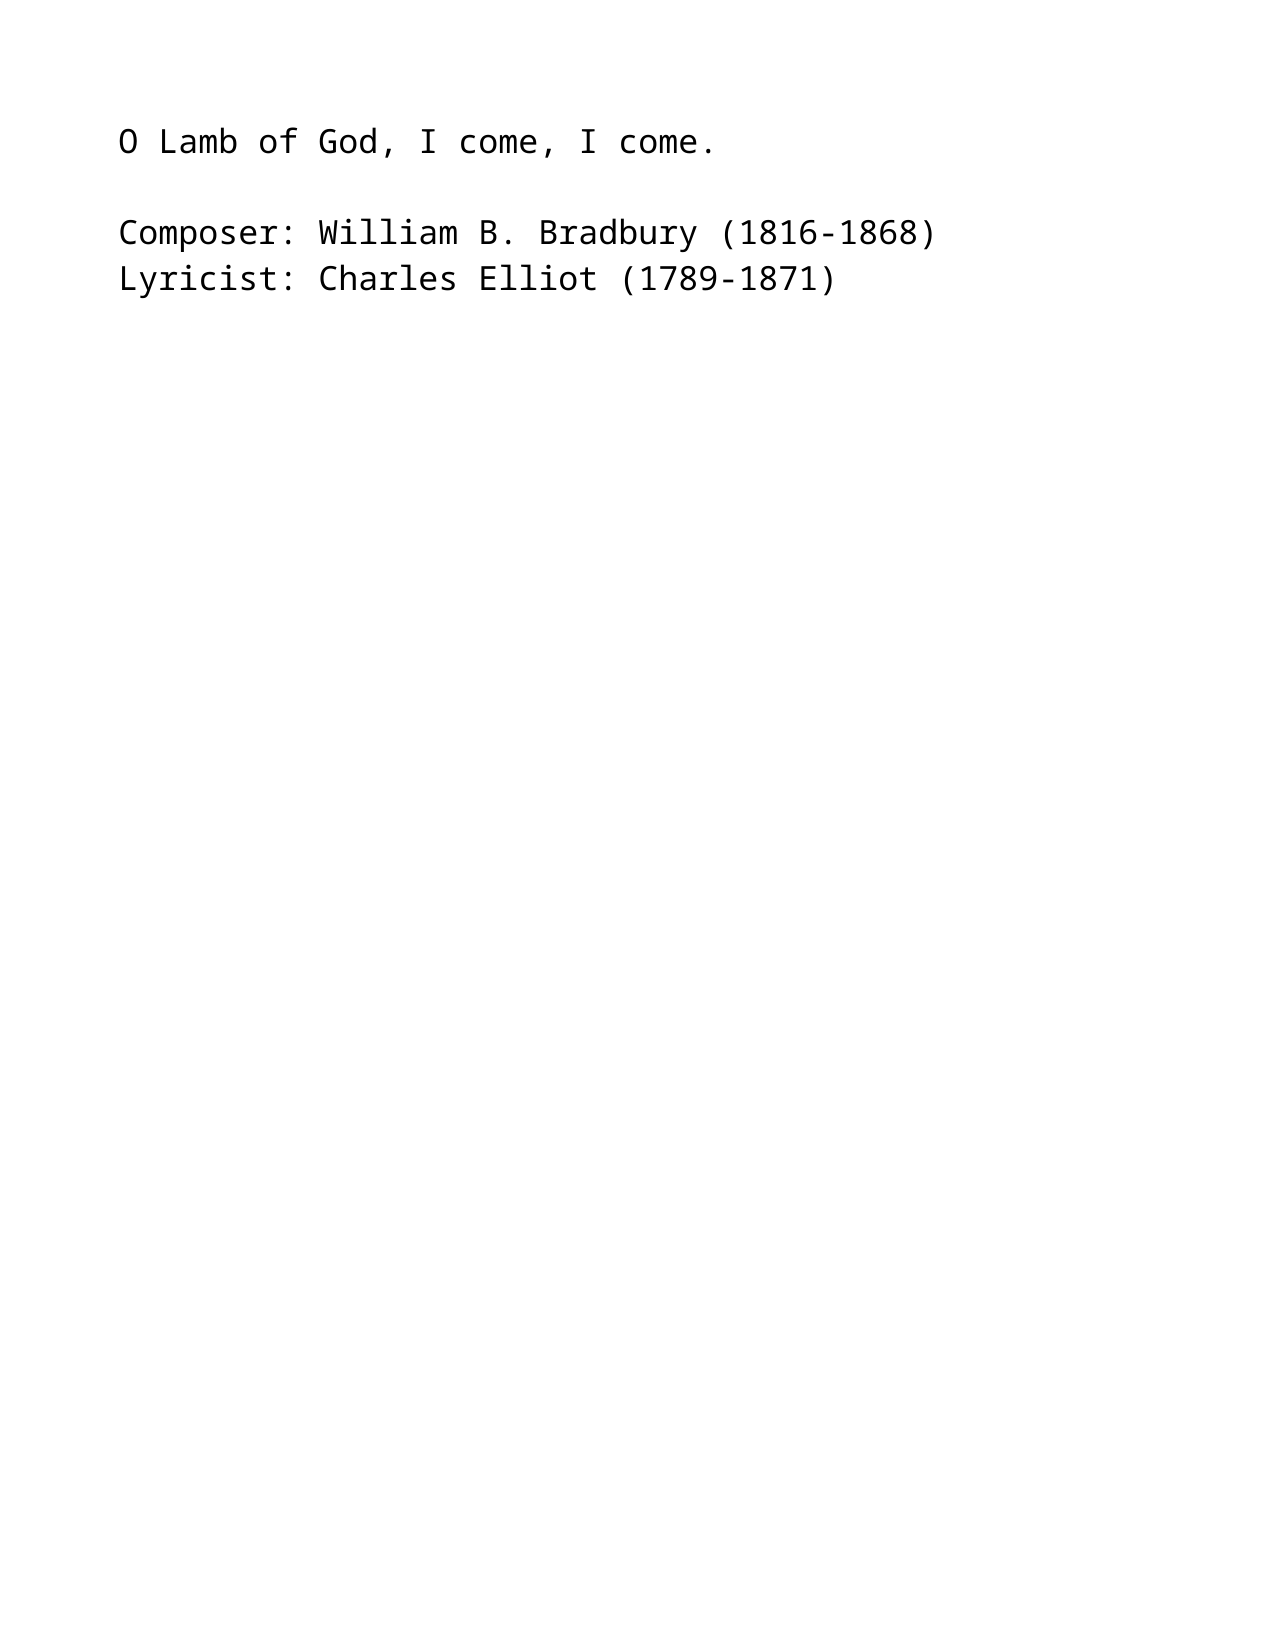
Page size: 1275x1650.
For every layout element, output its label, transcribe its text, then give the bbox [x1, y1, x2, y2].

text Composer: William B. Bradbury (1816-1868) [118, 209, 1157, 254]
text O Lamb of God, I come, I come. [118, 118, 1157, 163]
text Lyricist: Charles Elliot (1789-1871) [118, 254, 1157, 300]
